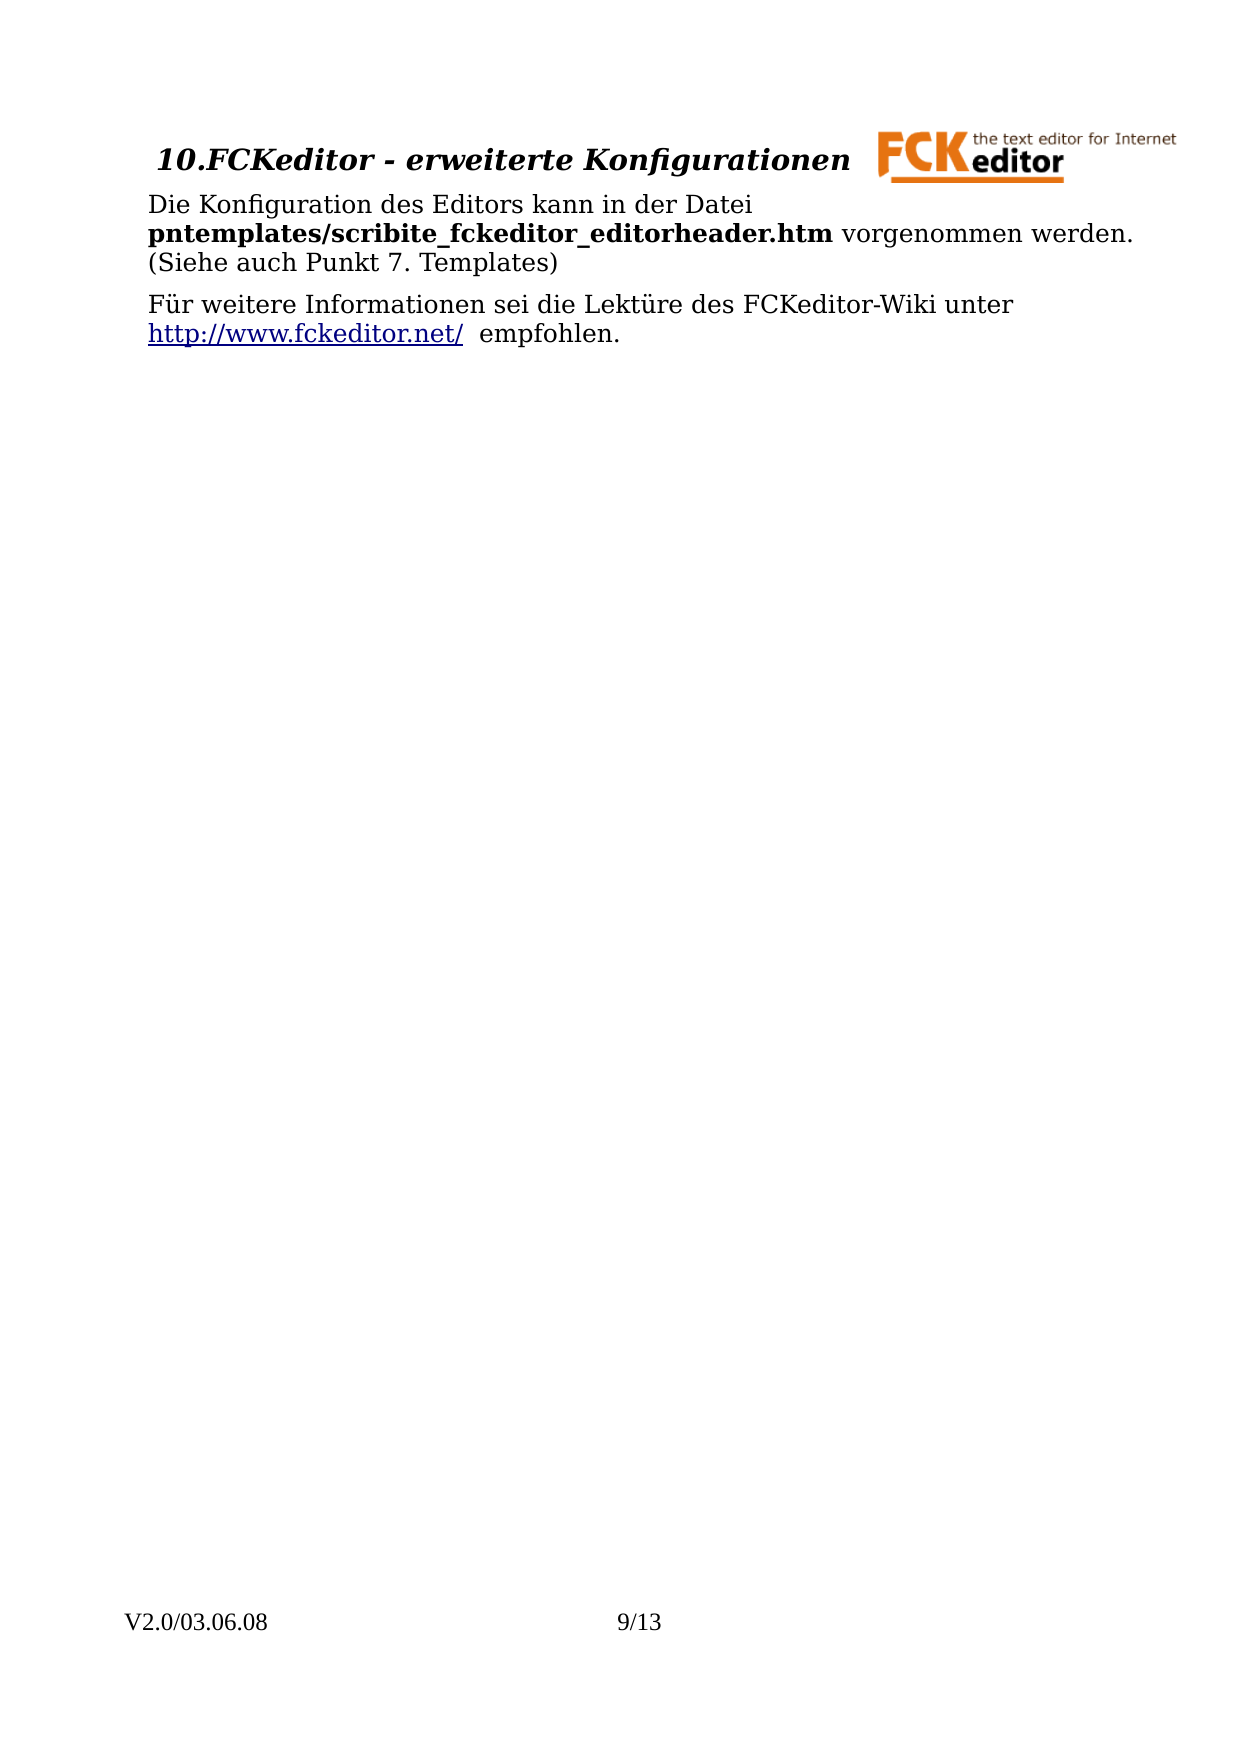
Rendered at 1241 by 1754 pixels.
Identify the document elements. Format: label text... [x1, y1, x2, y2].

text Die Konfiguration des Editors kann in der Datei pntemplates/scribite_fckeditor_editorheader.htm vorgenommen werden. (Siehe auch Punkt 7. Templates) [148, 190, 1160, 278]
text Für weitere Informationen sei die Lektüre des FCKeditor-Wiki unter http://www.fckeditor.net/ empfohlen. [148, 290, 1160, 348]
picture [878, 131, 1177, 183]
subtitle FCKeditor - erweiterte Konfigurationen [156, 143, 878, 177]
